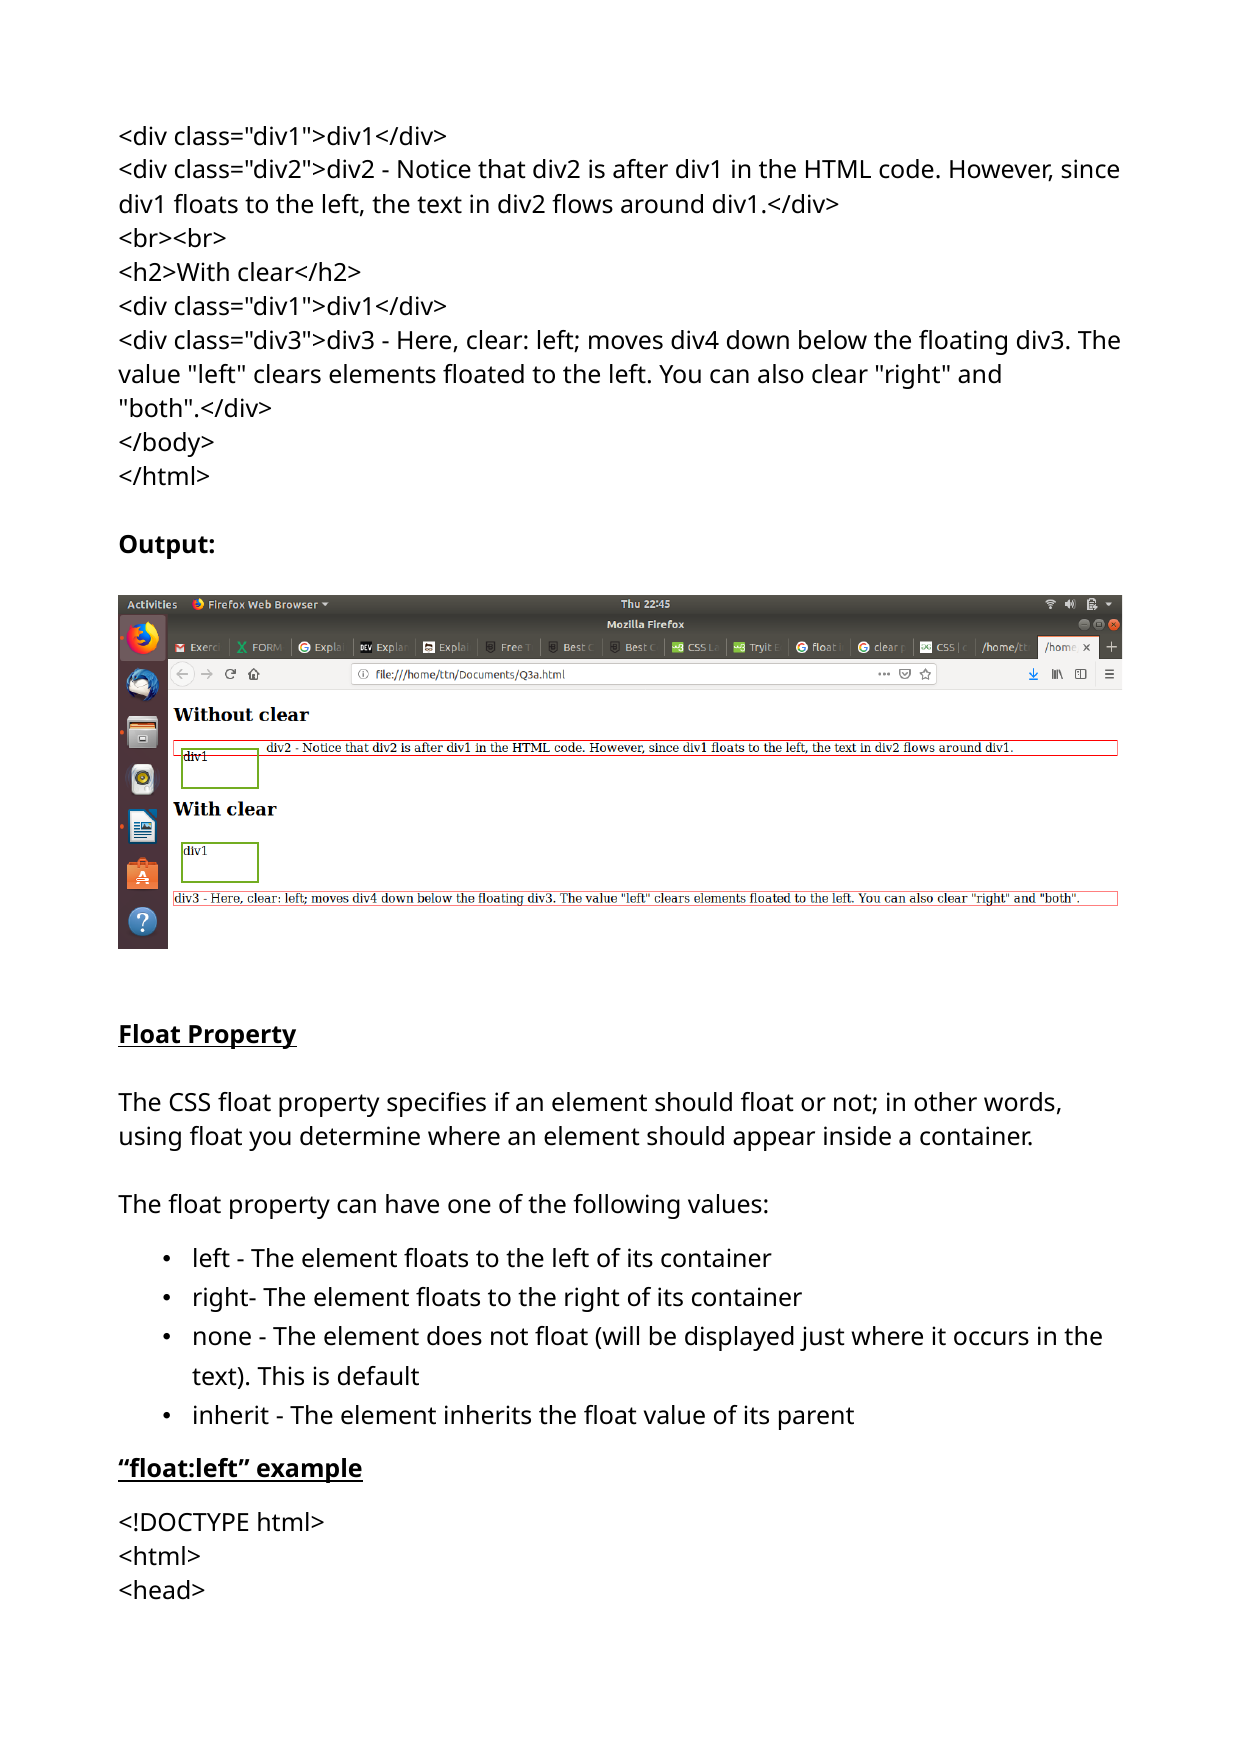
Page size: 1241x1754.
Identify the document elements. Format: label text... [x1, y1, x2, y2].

text </body> [118, 425, 1122, 459]
list none - The element does not float (will be displayed just where it occurs in the text). This is default [162, 1319, 1122, 1392]
text <div class="div1">div1</div> [118, 118, 1122, 152]
text <div class="div2">div2 - Notice that div2 is after div1 in the HTML code. However, since div1 floats to the left, the text in div2 flows around div1.</div> [118, 152, 1122, 220]
text <h2>With clear</h2> [118, 254, 1122, 288]
text <!DOCTYPE html> [118, 1505, 1122, 1539]
text <div class="div1">div1</div> [118, 288, 1122, 322]
list right- The element floats to the right of its container [162, 1280, 1122, 1314]
text “float:left” example [118, 1451, 1122, 1485]
picture [118, 595, 1123, 949]
text <div class="div3">div3 - Here, clear: left; moves div4 down below the floating div3. The value "left" clears elements floated to the left. You can also clear "right" and "both".</div> [118, 322, 1122, 425]
text <html> [118, 1539, 1122, 1573]
text </html> [118, 459, 1122, 493]
text The float property can have one of the following values: [118, 1187, 1122, 1221]
list inherit - The element inherits the float value of its parent [162, 1397, 1122, 1431]
text Output: [118, 527, 1122, 561]
text Float Property [118, 1017, 1122, 1051]
list left - The element floats to the left of its container [162, 1241, 1122, 1275]
text <br><br> [118, 220, 1122, 254]
text <head> [118, 1573, 1122, 1607]
text The CSS float property specifies if an element should float or not; in other words, using float you determine where an element should appear inside a container. [118, 1085, 1122, 1153]
